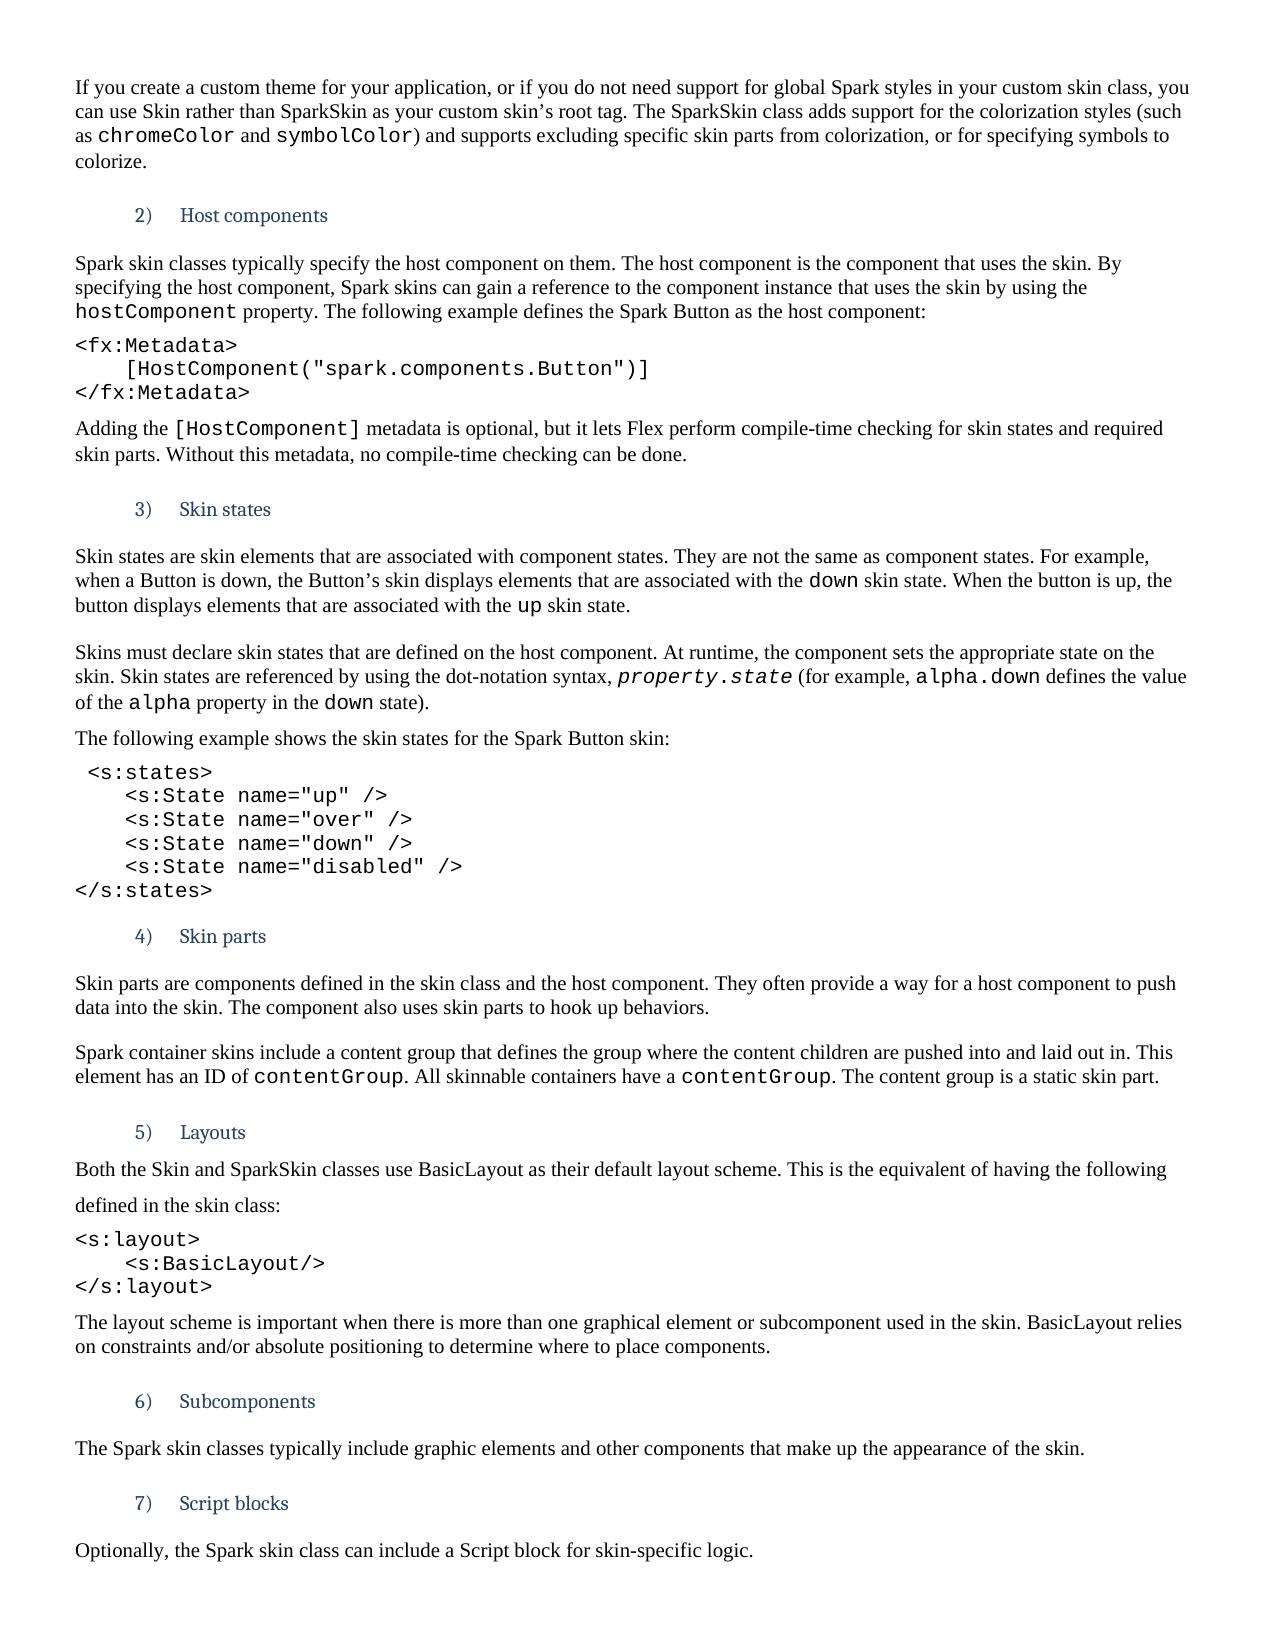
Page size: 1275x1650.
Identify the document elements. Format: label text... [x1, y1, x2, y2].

text <s:BasicLayout/> [75, 1253, 1200, 1276]
text <s:states> [75, 762, 1200, 786]
text <s:State name="over" /> [75, 809, 1200, 833]
text Both the Skin and SparkSkin classes use BasicLayout as their default layout scheme. This is the equivalent of having the following defined in the skin class: [75, 1157, 1200, 1217]
text The following example shows the skin states for the Spark Button skin: [75, 726, 1200, 750]
text Spark container skins include a content group that defines the group where the content children are pushed into and laid out in. This element has an ID of contentGroup. All skinnable containers have a contentGroup. The content group is a static skin part. [75, 1040, 1200, 1090]
text Spark skin classes typically specify the host component on them. The host component is the component that uses the skin. By specifying the host component, Spark skins can gain a reference to the component instance that uses the skin by using the hostComponent property. The following example defines the Spark Button as the host component: [75, 251, 1200, 324]
text <fx:Metadata> [75, 335, 1200, 358]
text </fx:Metadata> [75, 382, 1200, 406]
subtitle Script blocks [135, 1491, 1200, 1515]
subtitle Skin states [135, 497, 1200, 521]
text <s:State name="disabled" /> [75, 856, 1200, 880]
text Skin states are skin elements that are associated with component states. They are not the same as component states. For example, when a Button is down, the Button’s skin displays elements that are associated with the down skin state. When the button is up, the button displays elements that are associated with the up skin state. [75, 543, 1200, 619]
subtitle Host components [135, 204, 1200, 228]
subtitle Skin parts [135, 924, 1200, 948]
text <s:State name="up" /> [75, 786, 1200, 809]
text </s:states> [75, 880, 1200, 904]
text </s:layout> [75, 1276, 1200, 1300]
text <s:layout> [75, 1229, 1200, 1253]
text Adding the [HostComponent] metadata is optional, but it lets Flex perform compile-time checking for skin states and required skin parts. Without this metadata, no compile-time checking can be done. [75, 416, 1200, 466]
text [HostComponent("spark.components.Button")] [75, 358, 1200, 382]
text Skins must declare skin states that are defined on the host component. At runtime, the component sets the appropriate state on the skin. Skin states are referenced by using the dot-notation syntax, property.state (for example, alpha.down defines the value of the alpha property in the down state). [75, 640, 1200, 715]
text <s:State name="down" /> [75, 833, 1200, 856]
subtitle Subcomponents [135, 1390, 1200, 1414]
text If you create a custom theme for your application, or if you do not need support for global Spark styles in your custom skin class, you can use Skin rather than SparkSkin as your custom skin’s root tag. The SparkSkin class adds support for the colorization styles (such as chromeColor and symbolColor) and supports excluding specific skin parts from colorization, or for specifying symbols to colorize. [75, 75, 1200, 173]
text The Spark skin classes typically include graphic elements and other components that make up the appearance of the skin. [75, 1436, 1200, 1460]
text The layout scheme is important when there is more than one graphical element or subcomponent used in the skin. BasicLayout relies on constraints and/or absolute positioning to determine where to place components. [75, 1310, 1200, 1358]
text Skin parts are components defined in the skin class and the host component. They often provide a way for a host component to push data into the skin. The component also uses skin parts to hook up behaviors. [75, 971, 1200, 1019]
subtitle Layouts [135, 1121, 1200, 1145]
text Optionally, the Spark skin class can include a Script block for skin-specific logic. [75, 1538, 1200, 1562]
